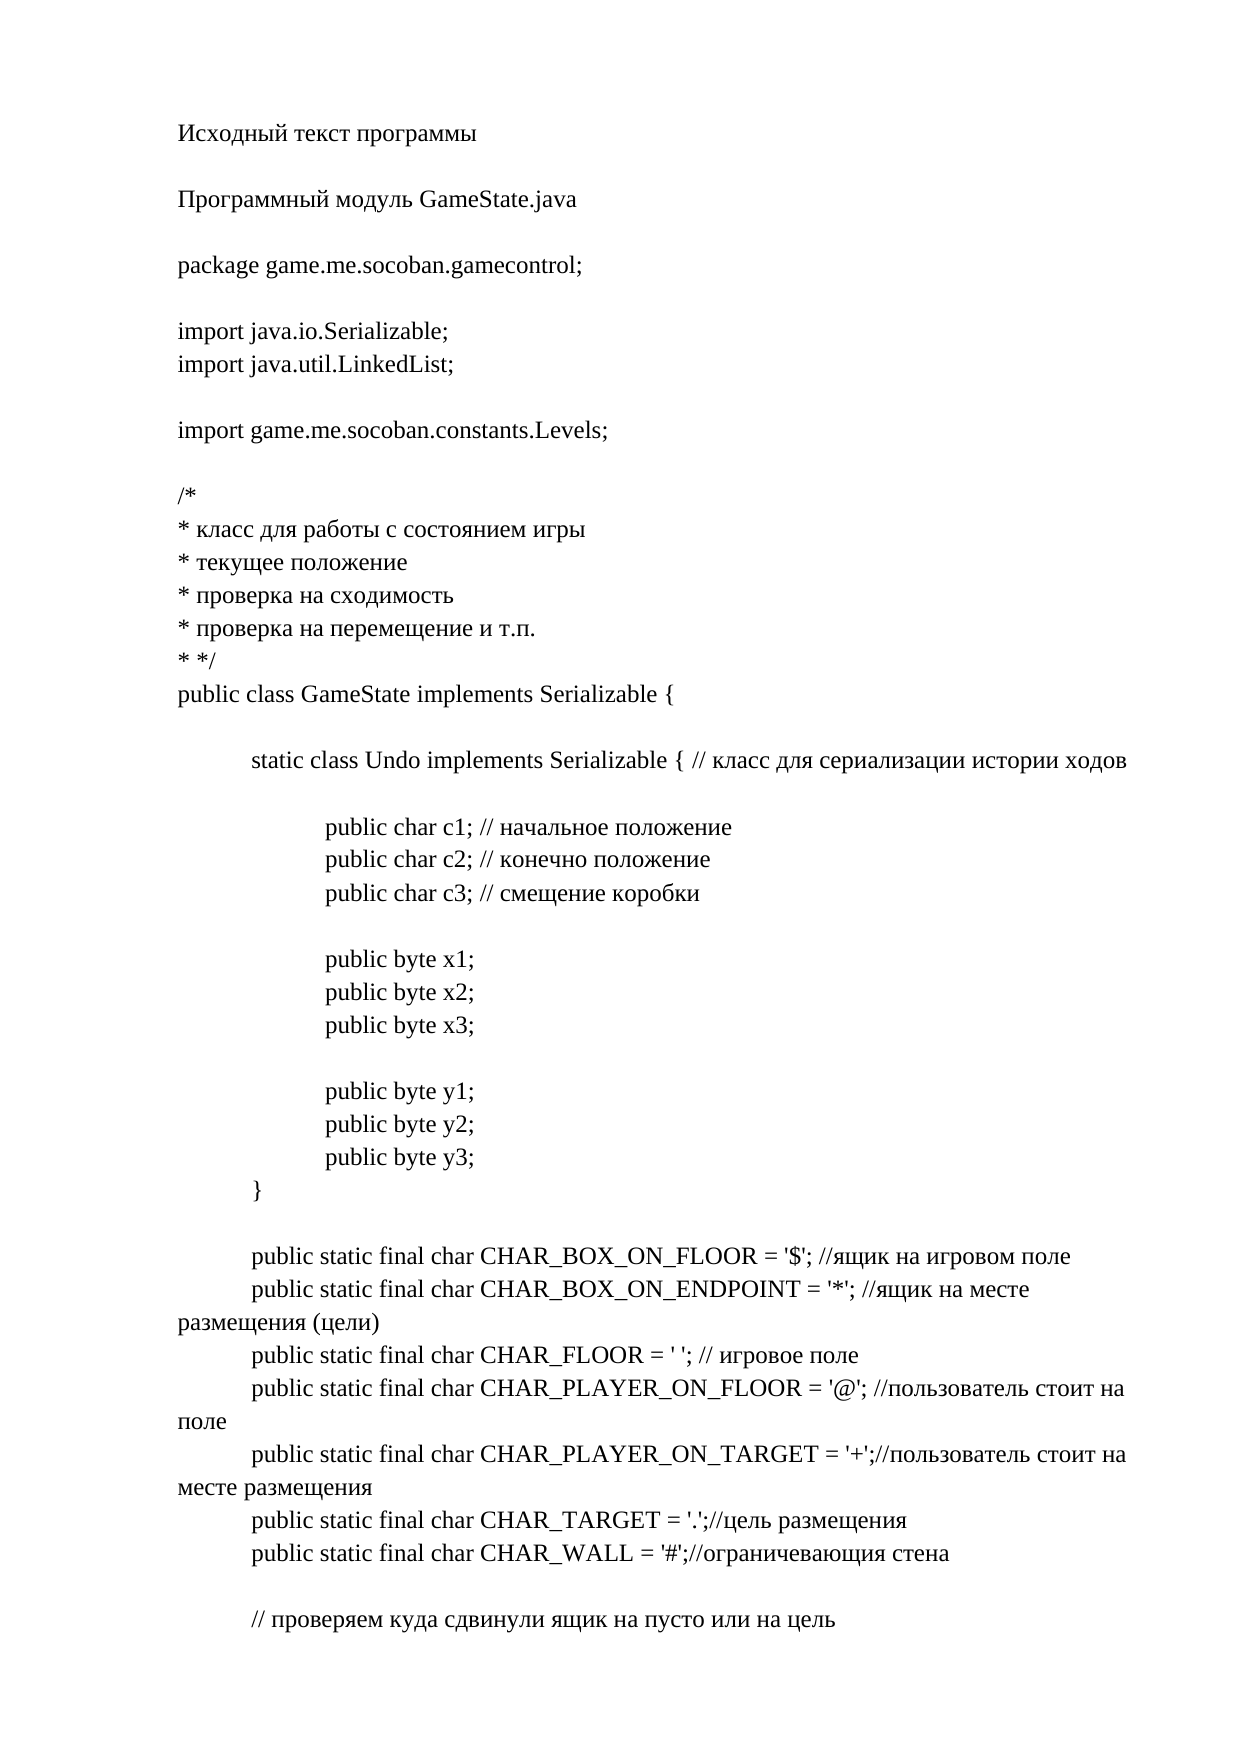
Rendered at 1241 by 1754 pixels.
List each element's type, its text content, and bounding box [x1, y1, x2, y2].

text * */ [177, 646, 1152, 675]
text package game.me.socoban.gamecontrol; [177, 250, 1152, 279]
text public static final char CHAR_BOX_ON_FLOOR = '$'; //ящик на игровом поле [177, 1241, 1152, 1269]
text public static final char CHAR_BOX_ON_ENDPOINT = '*'; //ящик на месте размещения (цели) [177, 1274, 1152, 1336]
text import java.util.LinkedList; [177, 349, 1152, 378]
text public char c1; // начальное положение [177, 812, 1152, 840]
text /* [177, 481, 1152, 510]
text * текущее положение [177, 547, 1152, 576]
text public byte y1; [177, 1076, 1152, 1104]
text public byte x1; [177, 944, 1152, 972]
text * класс для работы с состоянием игры [177, 514, 1152, 543]
text public byte x3; [177, 1010, 1152, 1038]
text public static final char CHAR_FLOOR = ' '; // игровое поле [177, 1340, 1152, 1369]
text * проверка на перемещение и т.п. [177, 613, 1152, 642]
text public byte y3; [177, 1142, 1152, 1171]
text public class GameState implements Serializable { [177, 679, 1152, 708]
text import java.io.Serializable; [177, 316, 1152, 345]
text Программный модуль GameState.java [177, 184, 1152, 213]
text public static final char CHAR_WALL = '#';//ограничевающия стена [177, 1538, 1152, 1567]
text public byte y2; [177, 1109, 1152, 1137]
text } [177, 1175, 1152, 1203]
text public byte x2; [177, 977, 1152, 1005]
text public static final char CHAR_TARGET = '.';//цель размещения [177, 1505, 1152, 1534]
text Исходный текст программы [177, 118, 1152, 147]
text * проверка на сходимость [177, 580, 1152, 609]
text public char c2; // конечно положение [177, 844, 1152, 873]
text public static final char CHAR_PLAYER_ON_FLOOR = '@'; //пользователь стоит на поле [177, 1373, 1152, 1435]
text public static final char CHAR_PLAYER_ON_TARGET = '+';//пользователь стоит на месте размещения [177, 1439, 1152, 1501]
text import game.me.socoban.constants.Levels; [177, 415, 1152, 444]
text static class Undo implements Serializable { // класс для сериализации истории ходов [177, 746, 1152, 774]
text public char c3; // смещение коробки [177, 878, 1152, 906]
text // проверяем куда сдвинули ящик на пусто или на цель [177, 1604, 1152, 1633]
